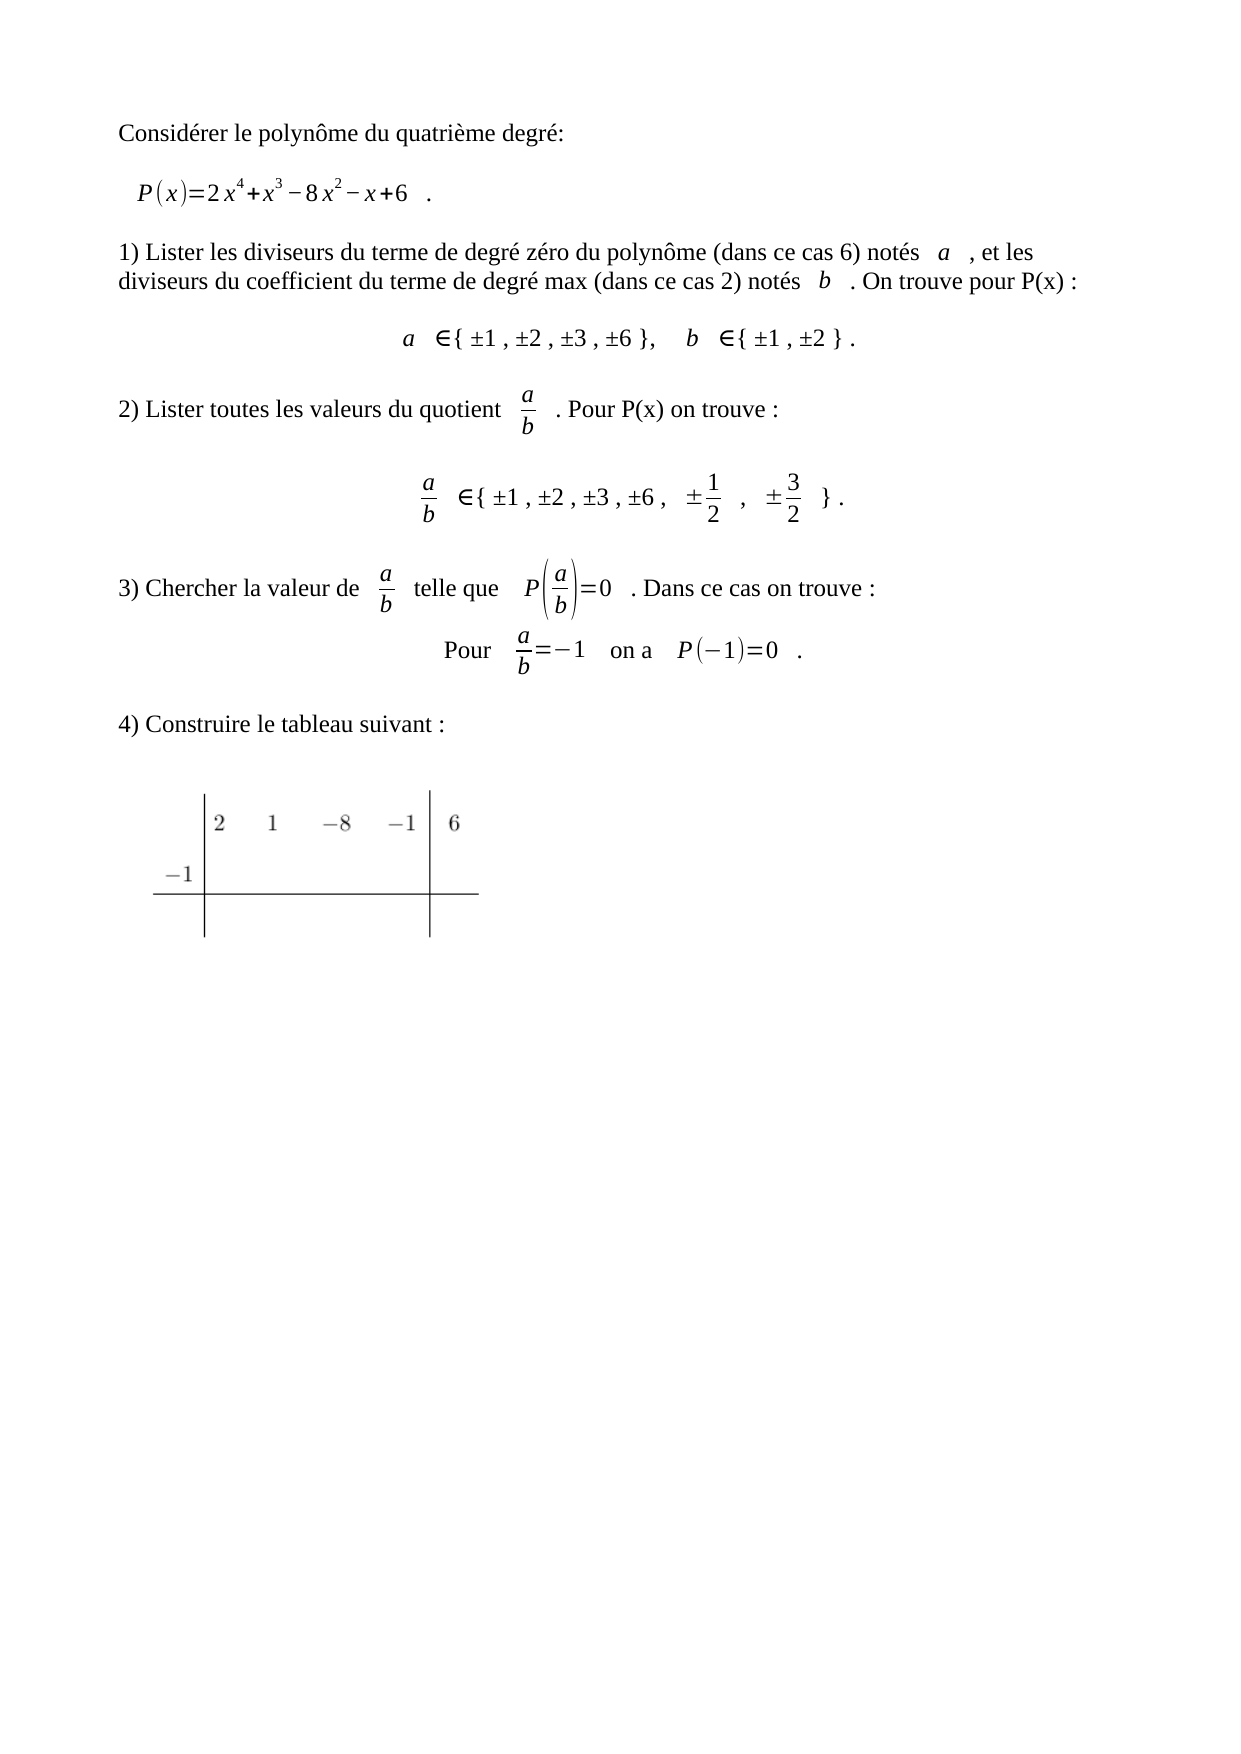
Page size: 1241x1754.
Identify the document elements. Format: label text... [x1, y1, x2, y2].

text ∈{ ±1 , ±2 , ±3 , ±6 ,,} . [118, 469, 1122, 528]
picture [118, 766, 525, 952]
text Considérer le polynôme du quatrième degré: [118, 118, 1122, 147]
text 3) Chercher la valeur detelle que . Dans ce cas on trouve : [118, 556, 1122, 621]
text ∈{ ±1 , ±2 , ±3 , ±6 }, ∈{ ±1 , ±2 } . [118, 323, 1122, 352]
text Pour on a . [118, 621, 1122, 680]
text 1) Lister les diviseurs du terme de degré zéro du polynôme (dans ce cas 6) notés, et les diviseurs du coefficient du terme de degré max (dans ce cas 2) notés. On trouve pour P(x) : [118, 237, 1122, 295]
text . [118, 176, 1122, 208]
text 4) Construire le tableau suivant : [118, 709, 1122, 738]
text 2) Lister toutes les valeurs du quotient. Pour P(x) on trouve : [118, 381, 1122, 440]
